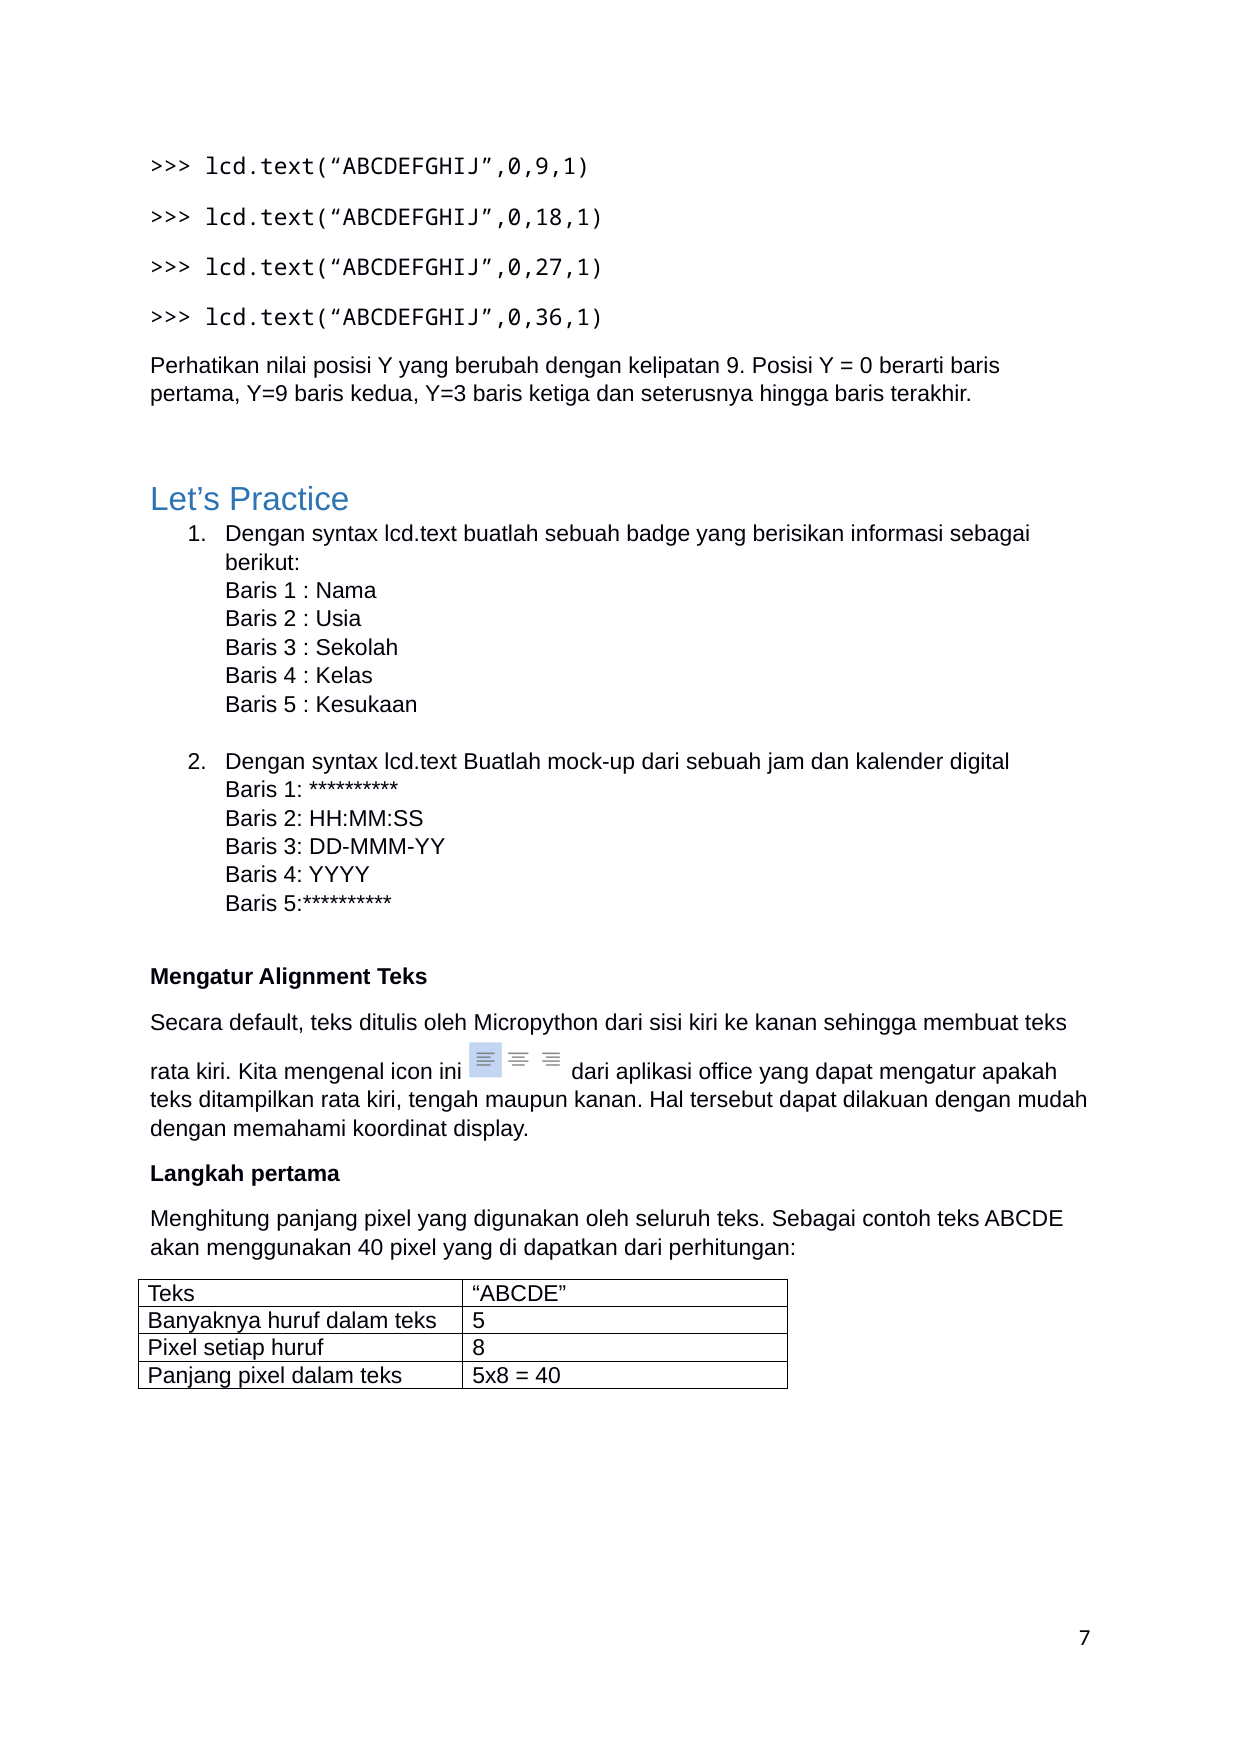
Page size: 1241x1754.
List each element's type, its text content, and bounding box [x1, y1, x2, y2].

table_cell Panjang pixel dalam teks [139, 1362, 462, 1388]
list Dengan syntax lcd.text buatlah sebuah badge yang berisikan informasi sebagai berikut: [187, 520, 1090, 575]
table_cell 5 [463, 1307, 787, 1333]
table_cell Pixel setiap huruf [139, 1334, 462, 1361]
text Mengatur Alignment Teks [150, 963, 1090, 990]
text Perhatikan nilai posisi Y yang berubah dengan kelipatan 9. Posisi Y = 0 berarti baris pertama, Y=9 baris kedua, Y=3 baris ketiga dan seterusnya hingga baris terakhir. [150, 352, 1090, 406]
text Menghitung panjang pixel yang digunakan oleh seluruh teks. Sebagai contoh teks ABCDE akan menggunakan 40 pixel yang di dapatkan dari perhitungan: [150, 1205, 1090, 1260]
picture [468, 1036, 565, 1080]
table_cell 8 [463, 1334, 787, 1361]
table_header “ABCDE” [463, 1280, 787, 1306]
list Baris 5:********** [225, 890, 1090, 916]
list Baris 3 : Sekolah [225, 634, 1090, 660]
list Baris 4 : Kelas [225, 662, 1090, 689]
table_cell Banyaknya huruf dalam teks [139, 1307, 462, 1333]
table_header Teks [139, 1280, 462, 1306]
list Baris 2 : Usia [225, 605, 1090, 632]
list Dengan syntax lcd.text Buatlah mock-up dari sebuah jam dan kalender digital [187, 748, 1090, 774]
text >>> lcd.text(“ABCDEFGHIJ”,0,36,1) [150, 301, 1090, 332]
list Baris 1 : Nama [225, 577, 1090, 603]
text >>> lcd.text(“ABCDEFGHIJ”,0,18,1) [150, 200, 1090, 232]
list Baris 5 : Kesukaan [225, 691, 1090, 717]
text Langkah pertama [150, 1160, 1090, 1186]
text Secara default, teks ditulis oleh Micropython dari sisi kiri ke kanan sehingga membuat teks rata kiri. Kita mengenal icon ini dari aplikasi office yang dapat mengatur apakah teks ditampilkan rata kiri, tengah maupun kanan. Hal tersebut dapat dilakuan dengan mudah dengan memahami koordinat display. [150, 1008, 1090, 1141]
list Baris 3: DD-MMM-YY [225, 833, 1090, 859]
subtitle Let’s Practice [150, 479, 1090, 517]
text >>> lcd.text(“ABCDEFGHIJ”,0,9,1) [150, 150, 1090, 181]
list Baris 1: ********** [225, 776, 1090, 802]
table_cell 5x8 = 40 [463, 1362, 787, 1388]
text >>> lcd.text(“ABCDEFGHIJ”,0,27,1) [150, 251, 1090, 282]
list Baris 2: HH:MM:SS [225, 804, 1090, 831]
list Baris 4: YYYY [225, 861, 1090, 888]
